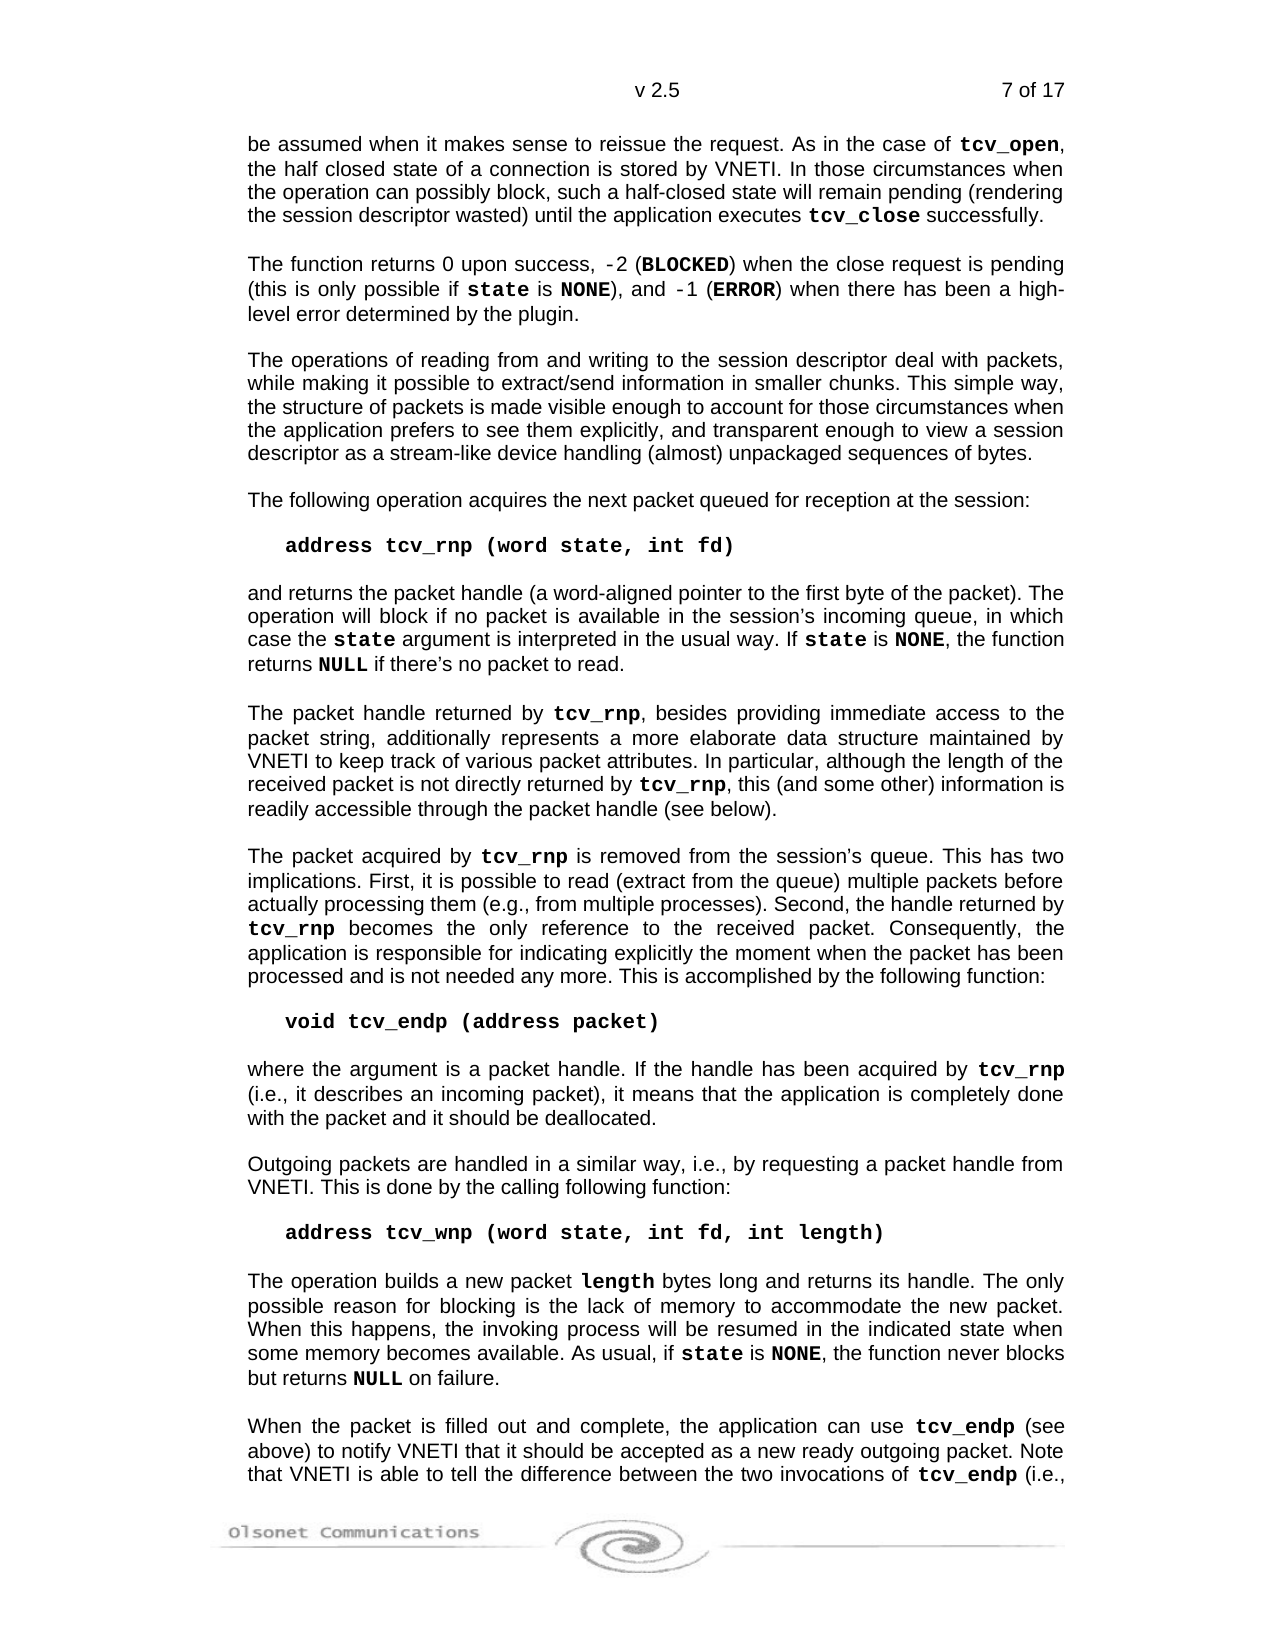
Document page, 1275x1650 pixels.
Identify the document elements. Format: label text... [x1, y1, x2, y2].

text be assumed when it makes sense to reissue the request. As in the case of tcv_open, the half closed state of a connection is stored by VNETI. In those circumstances when the operation can possibly block, such a half-closed state will remain pending (rendering the session descriptor wasted) until the application executes tcv_close successfully. [247, 132, 1065, 229]
text When the packet is filled out and complete, the application can use tcv_endp (see above) to notify VNETI that it should be accepted as a new ready outgoing packet. Note that VNETI is able to tell the difference between the two invocations of tcv_endp (i.e., [247, 1414, 1065, 1488]
text The packet acquired by tcv_rnp is removed from the session’s queue. This has two implications. First, it is possible to read (extract from the queue) multiple packets before actually processing them (e.g., from multiple processes). Second, the handle returned by tcv_rnp becomes the only reference to the received packet. Consequently, the application is responsible for indicating explicitly the moment when the packet has been processed and is not needed any more. This is accomplished by the following function: [247, 844, 1065, 988]
text Outgoing packets are handled in a similar way, i.e., by requesting a packet handle from VNETI. This is done by the calling following function: [247, 1152, 1065, 1199]
text The following operation acquires the next packet queued for reception at the session: [247, 488, 1065, 511]
text address tcv_wnp (word state, int fd, int length) [285, 1222, 1065, 1246]
text address tcv_rnp (word state, int fd) [285, 534, 1065, 558]
text The operations of reading from and writing to the session descriptor deal with packets, while making it possible to extract/send information in smaller chunks. This simple way, the structure of packets is made visible enough to account for those circumstances when the application prefers to see them explicitly, and transparent enough to view a session descriptor as a stream-like device handling (almost) unpackaged sequences of bytes. [247, 349, 1065, 465]
text The operation builds a new packet length bytes long and returns its handle. The only possible reason for blocking is the lack of memory to accommodate the new packet. When this happens, the invoking process will be resumed in the indicated state when some memory becomes available. As usual, if state is NONE, the function never blocks but returns NULL on failure. [247, 1269, 1065, 1391]
picture [210, 1504, 1065, 1596]
text The function returns 0 upon success, -2 (BLOCKED) when the close request is pending (this is only possible if state is NONE), and -1 (ERROR) when there has been a high-level error determined by the plugin. [247, 252, 1065, 326]
text and returns the packet handle (a word-aligned pointer to the first byte of the packet). The operation will block if no packet is available in the session’s incoming queue, in which case the state argument is interpreted in the usual way. If state is NONE, the function returns NULL if there’s no packet to read. [247, 581, 1065, 678]
text where the argument is a packet handle. If the handle has been acquired by tcv_rnp (i.e., it describes an incoming packet), it means that the application is completely done with the packet and it should be deallocated. [247, 1058, 1065, 1129]
text The packet handle returned by tcv_rnp, besides providing immediate access to the packet string, additionally represents a more elaborate data structure maintained by VNETI to keep track of various packet attributes. In particular, although the length of the received packet is not directly returned by tcv_rnp, this (and some other) information is readily accessible through the packet handle (see below). [247, 701, 1065, 821]
text void tcv_endp (address packet) [285, 1011, 1065, 1034]
